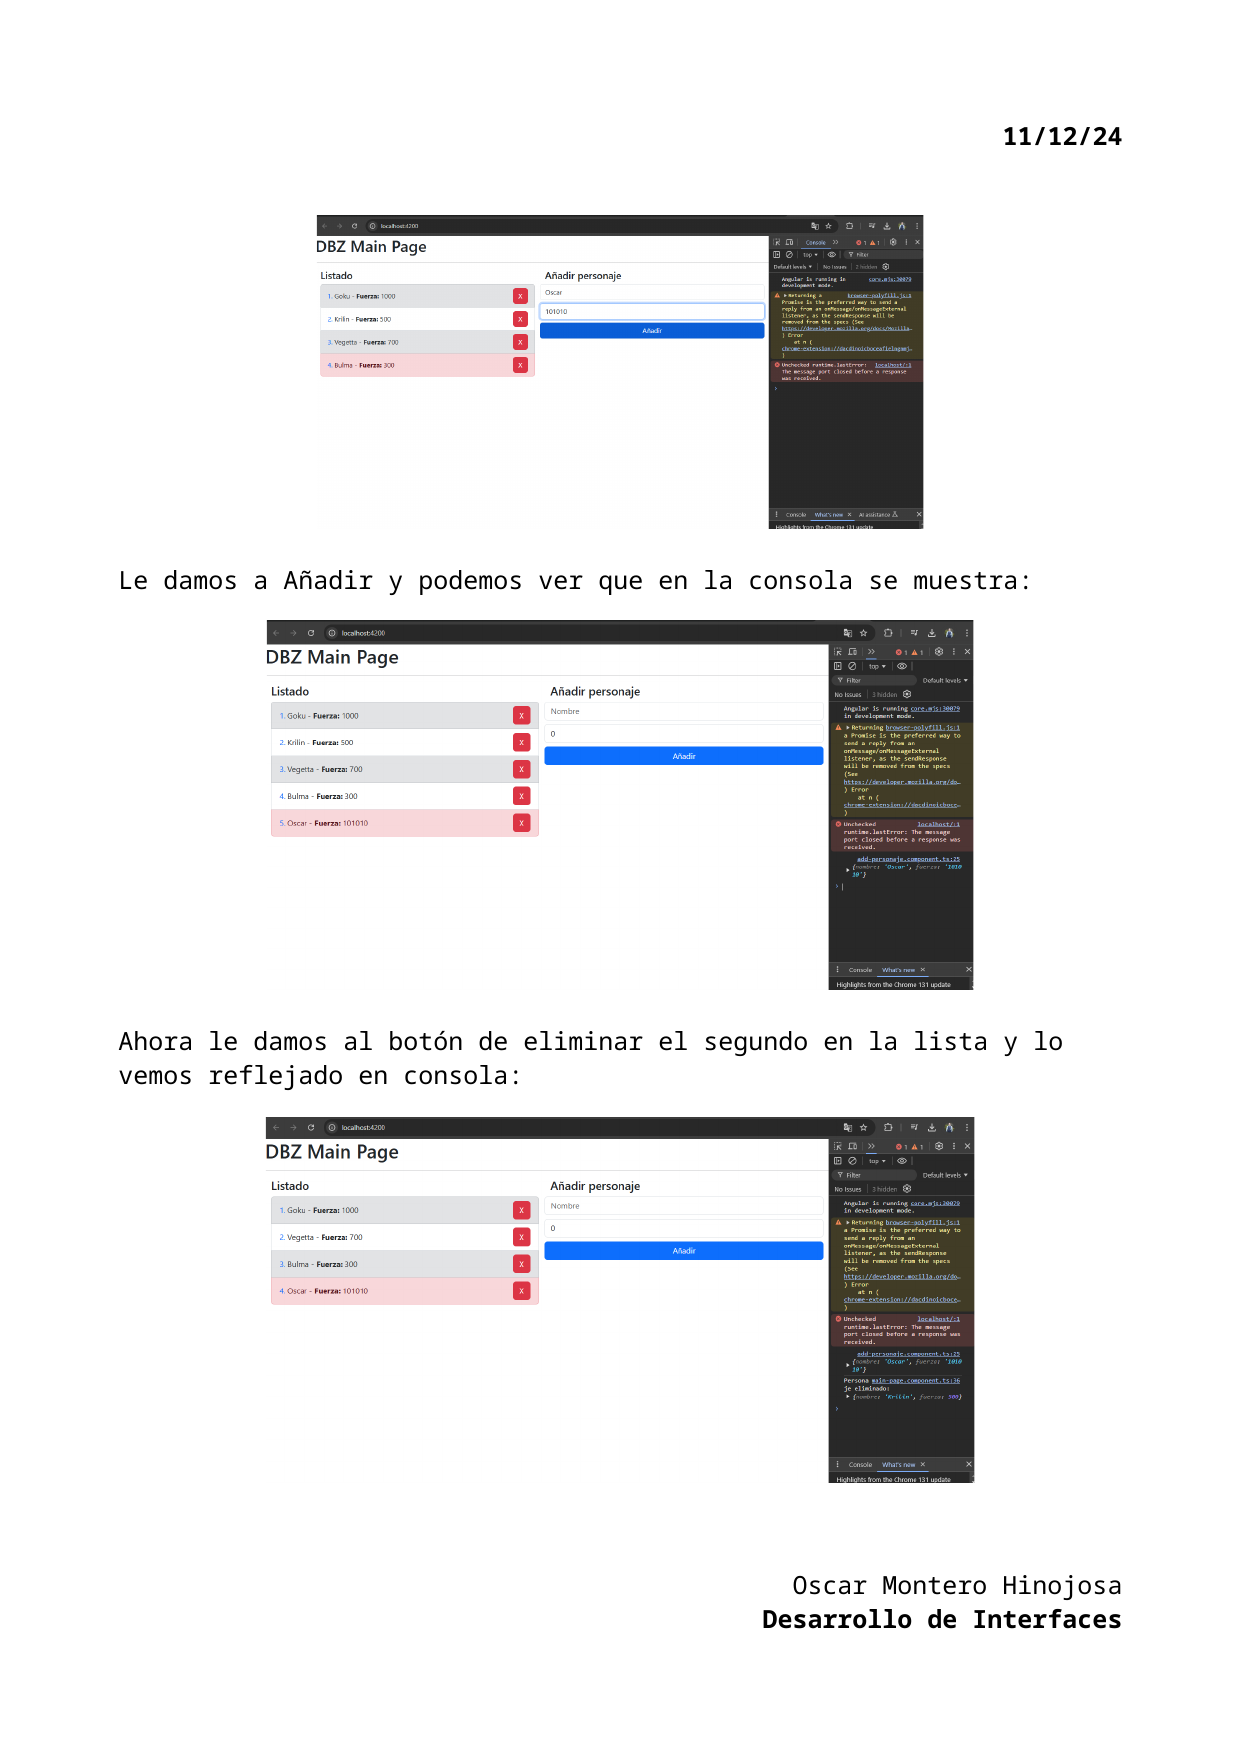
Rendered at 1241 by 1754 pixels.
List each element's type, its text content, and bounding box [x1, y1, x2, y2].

picture [316, 215, 924, 529]
picture [265, 1117, 975, 1483]
text Ahora le damos al botón de eliminar el segundo en la lista y lo vemos reflejado en consola: [118, 1023, 1122, 1092]
text Le damos a Añadir y podemos ver que en la consola se muestra: [118, 563, 1122, 597]
picture [266, 620, 974, 990]
